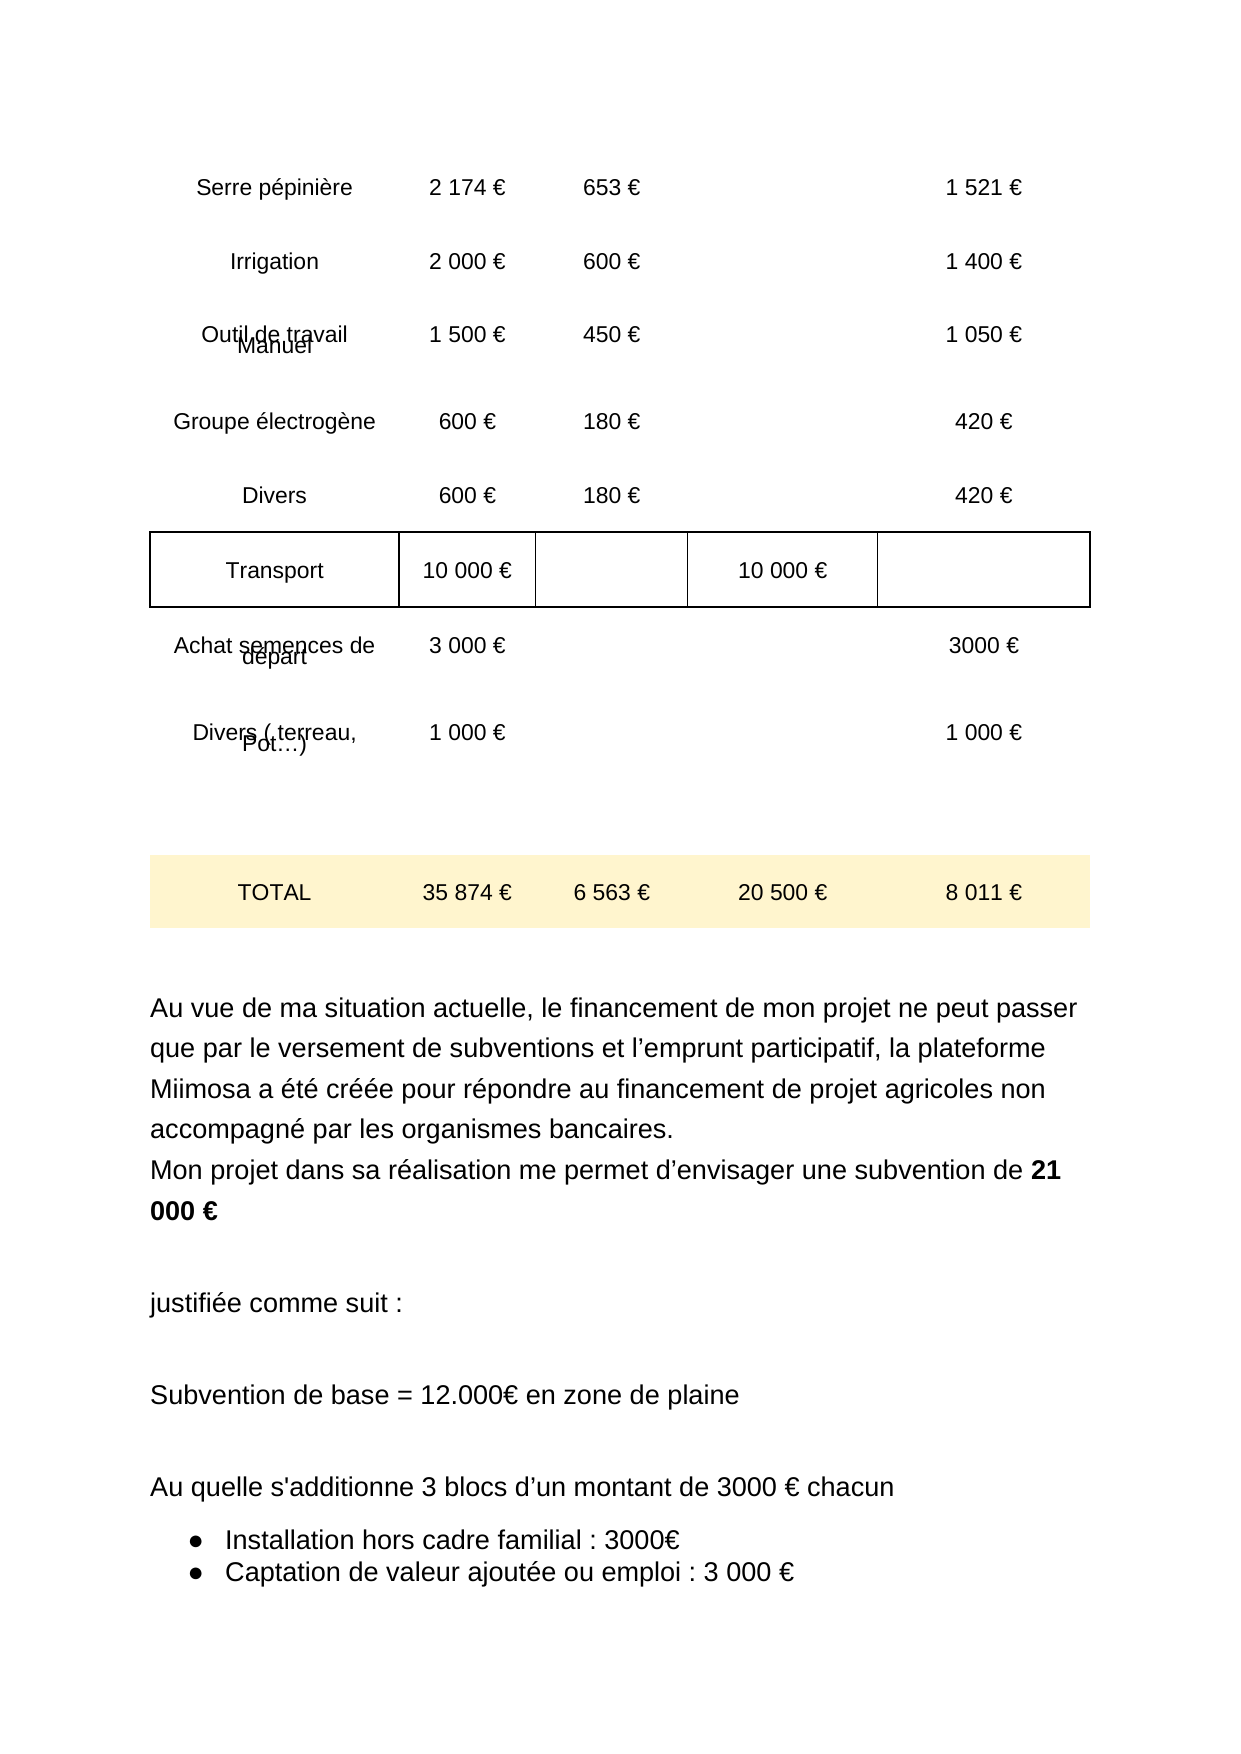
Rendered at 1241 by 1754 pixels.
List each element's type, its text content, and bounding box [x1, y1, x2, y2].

table_cell 600 € [399, 458, 536, 531]
list Installation hors cadre familial : 3000€ [187, 1524, 1090, 1556]
table_cell [688, 297, 877, 384]
text Miimosa a été créée pour répondre au financement de projet agricoles non [912, 1086, 1090, 1101]
table_cell [688, 694, 877, 781]
text Miimosa a été créée pour répondre au financement de projet agricoles non [150, 1086, 403, 1101]
table_cell [536, 781, 688, 855]
table_cell Transport [151, 533, 398, 606]
text que par le versement de subventions et l’emprunt participatif, la plateforme [206, 1045, 683, 1061]
table_cell [150, 781, 399, 855]
table_cell [536, 533, 687, 606]
table_cell Divers [150, 458, 399, 531]
text que par le versement de subventions et l’emprunt participatif, la plateforme [921, 1045, 1090, 1061]
table_cell Irrigation [150, 224, 399, 297]
text Mon projet dans sa réalisation me permet d’envisager une subvention de 21 [253, 1167, 566, 1183]
table_cell 20 500 € [688, 855, 877, 928]
table_cell [688, 384, 877, 457]
text accompagné par les organismes bancaires. [150, 1126, 231, 1142]
table_cell 2 174 € [399, 150, 536, 223]
text Subvention de base = 12.000€ en zone de plaine [671, 1392, 1090, 1407]
text Mon projet dans sa réalisation me permet d’envisager une subvention de 21 [568, 1167, 766, 1183]
table_cell 600 € [399, 384, 536, 457]
table_cell [688, 224, 877, 297]
table_cell 180 € [536, 458, 688, 531]
table_cell 2 000 € [399, 224, 536, 297]
table_cell [399, 781, 536, 855]
text justifiée comme suit : [154, 1300, 1090, 1315]
text Au vue de ma situation actuelle, le financement de mon projet ne peut passer [150, 1004, 824, 1020]
table_cell 1 500 € [399, 297, 536, 384]
table_cell 10 000 € [400, 533, 535, 606]
table_cell 3 000 € [399, 608, 536, 694]
table_cell [688, 608, 877, 694]
table_cell [878, 533, 1089, 606]
text Subvention de base = 12.000€ en zone de plaine [150, 1392, 669, 1407]
table_cell 3000 € [877, 608, 1090, 694]
table_cell Achat semences de départ [150, 608, 399, 694]
table_cell Divers ( terreau, Pot…) [150, 694, 399, 781]
table_cell 420 € [877, 458, 1090, 531]
table_cell Groupe électrogène [150, 384, 399, 457]
table_cell Outil de travail Manuel [150, 297, 399, 384]
table_cell 600 € [536, 224, 688, 297]
text accompagné par les organismes bancaires. [316, 1126, 436, 1142]
table_cell 8 011 € [877, 855, 1090, 928]
list Captation de valeur ajoutée ou emploi : 3 000 € [187, 1556, 1090, 1587]
table_cell Serre pépinière [150, 150, 399, 223]
table_cell 10 000 € [688, 533, 877, 606]
table_cell 1 050 € [877, 297, 1090, 384]
table_cell TOTAL [150, 855, 399, 928]
table_cell [688, 458, 877, 531]
table_cell 1 400 € [877, 224, 1090, 297]
table_cell 1 521 € [877, 150, 1090, 223]
table_cell 180 € [536, 384, 688, 457]
text Miimosa a été créée pour répondre au financement de projet agricoles non [491, 1086, 811, 1101]
table_cell 1 000 € [877, 694, 1090, 781]
table_cell 420 € [877, 384, 1090, 457]
table_cell [877, 781, 1090, 855]
table_cell [688, 150, 877, 223]
table_cell 6 563 € [536, 855, 688, 928]
table_cell 35 874 € [399, 855, 536, 928]
text Mon projet dans sa réalisation me permet d’envisager une subvention de 21 [767, 1167, 1090, 1183]
table_cell [536, 608, 688, 694]
table_cell 1 000 € [399, 694, 536, 781]
text Au quelle s'additionne 3 blocs d’un montant de 3000 € chacun [203, 1484, 1090, 1499]
table_cell [536, 694, 688, 781]
table_cell [688, 781, 877, 855]
table_cell 653 € [536, 150, 688, 223]
table_cell 450 € [536, 297, 688, 384]
text 000 € [150, 1208, 1090, 1223]
text accompagné par les organismes bancaires. [437, 1126, 1090, 1142]
